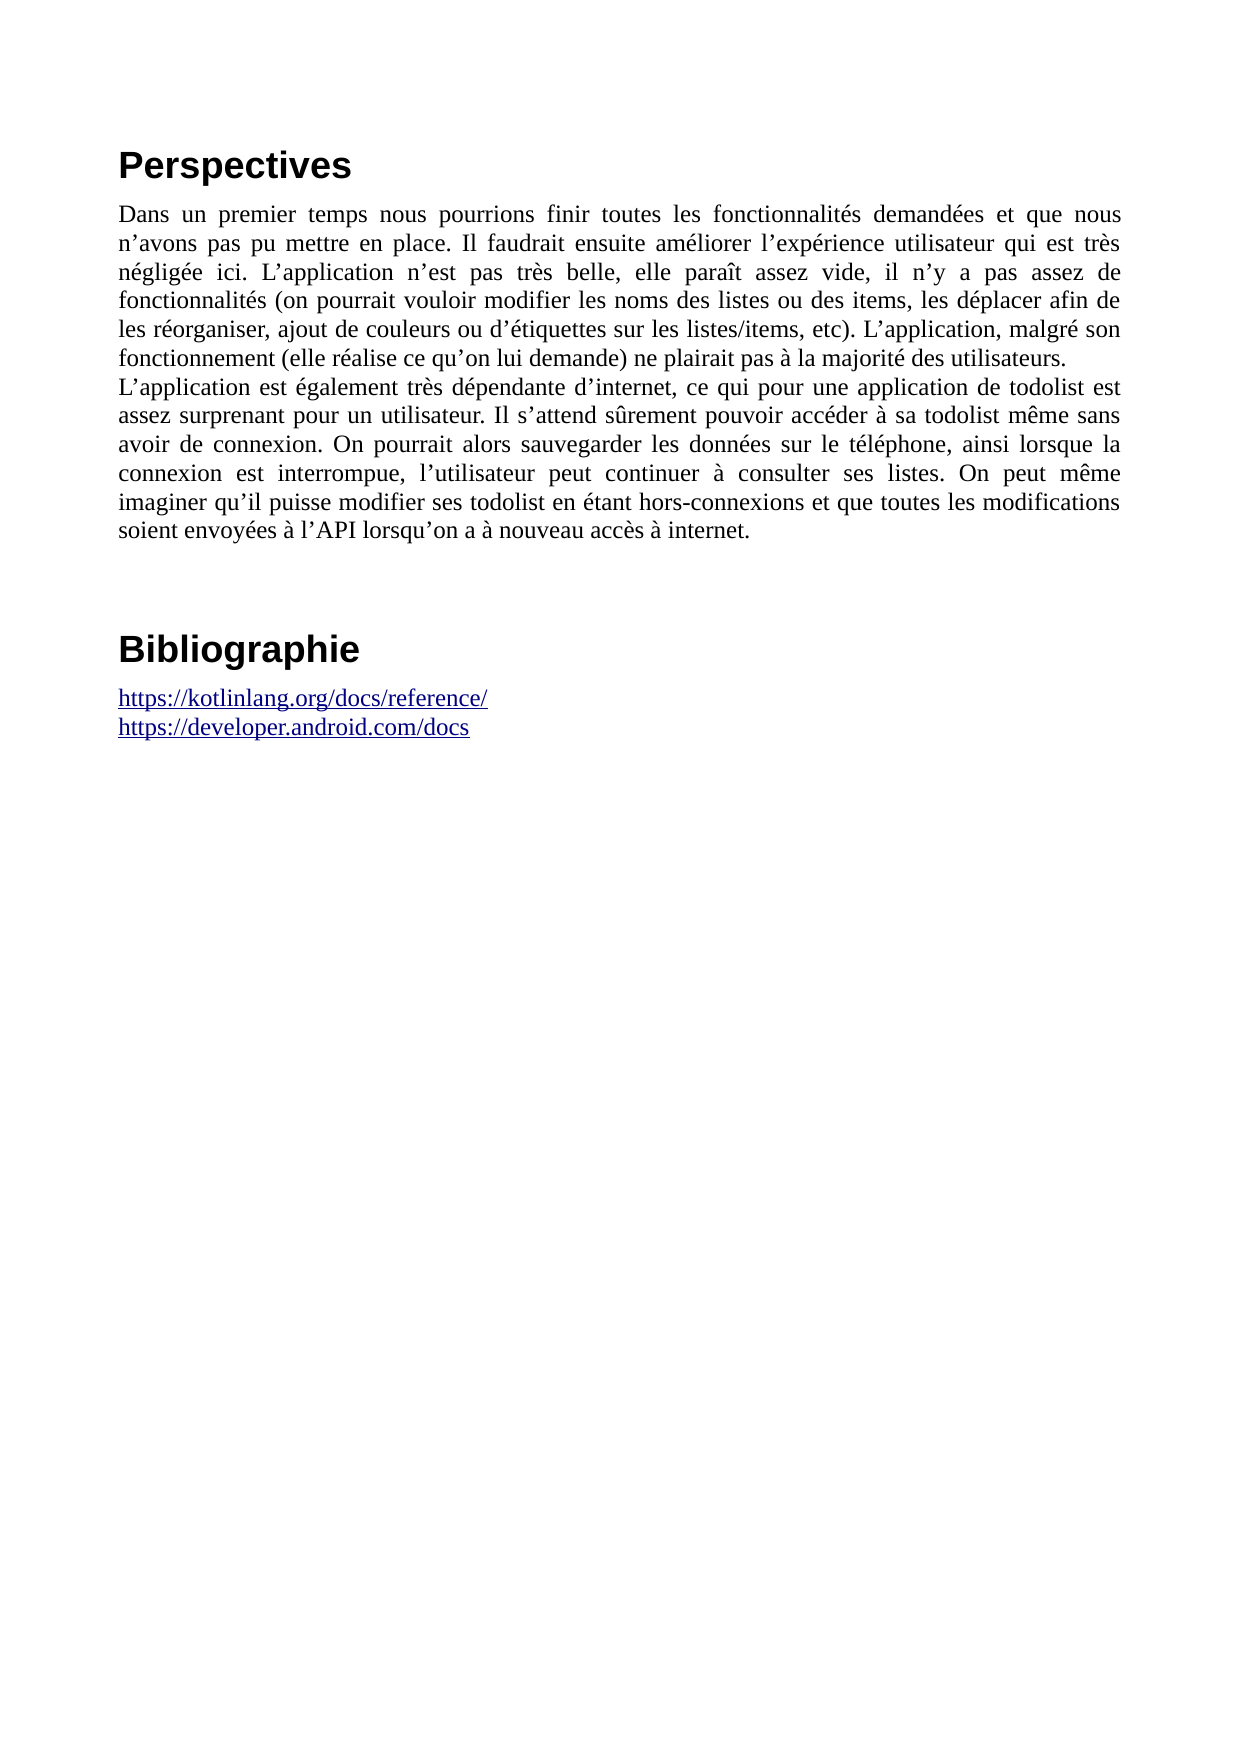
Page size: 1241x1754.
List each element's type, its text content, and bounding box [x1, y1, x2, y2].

text L’application est également très dépendante d’internet, ce qui pour une application de todolist est assez surprenant pour un utilisateur. Il s’attend sûrement pouvoir accéder à sa todolist même sans avoir de connexion. On pourrait alors sauvegarder les données sur le téléphone, ainsi lorsque la connexion est interrompue, l’utilisateur peut continuer à consulter ses listes. On peut même imaginer qu’il puisse modifier ses todolist en étant hors-connexions et que toutes les modifications soient envoyées à l’API lorsqu’on a à nouveau accès à internet. [118, 372, 1122, 544]
text Dans un premier temps nous pourrions finir toutes les fonctionnalités demandées et que nous n’avons pas pu mettre en place. Il faudrait ensuite améliorer l’expérience utilisateur qui est très négligée ici. L’application n’est pas très belle, elle paraît assez vide, il n’y a pas assez de fonctionnalités (on pourrait vouloir modifier les noms des listes ou des items, les déplacer afin de les réorganiser, ajout de couleurs ou d’étiquettes sur les listes/items, etc). L’application, malgré son fonctionnement (elle réalise ce qu’on lui demande) ne plairait pas à la majorité des utilisateurs. [118, 199, 1122, 372]
subtitle Perspectives [118, 143, 1122, 187]
text https://developer.android.com/docs [118, 712, 1122, 740]
text https://kotlinlang.org/docs/reference/ [118, 683, 1122, 712]
subtitle Bibliographie [118, 627, 1122, 670]
